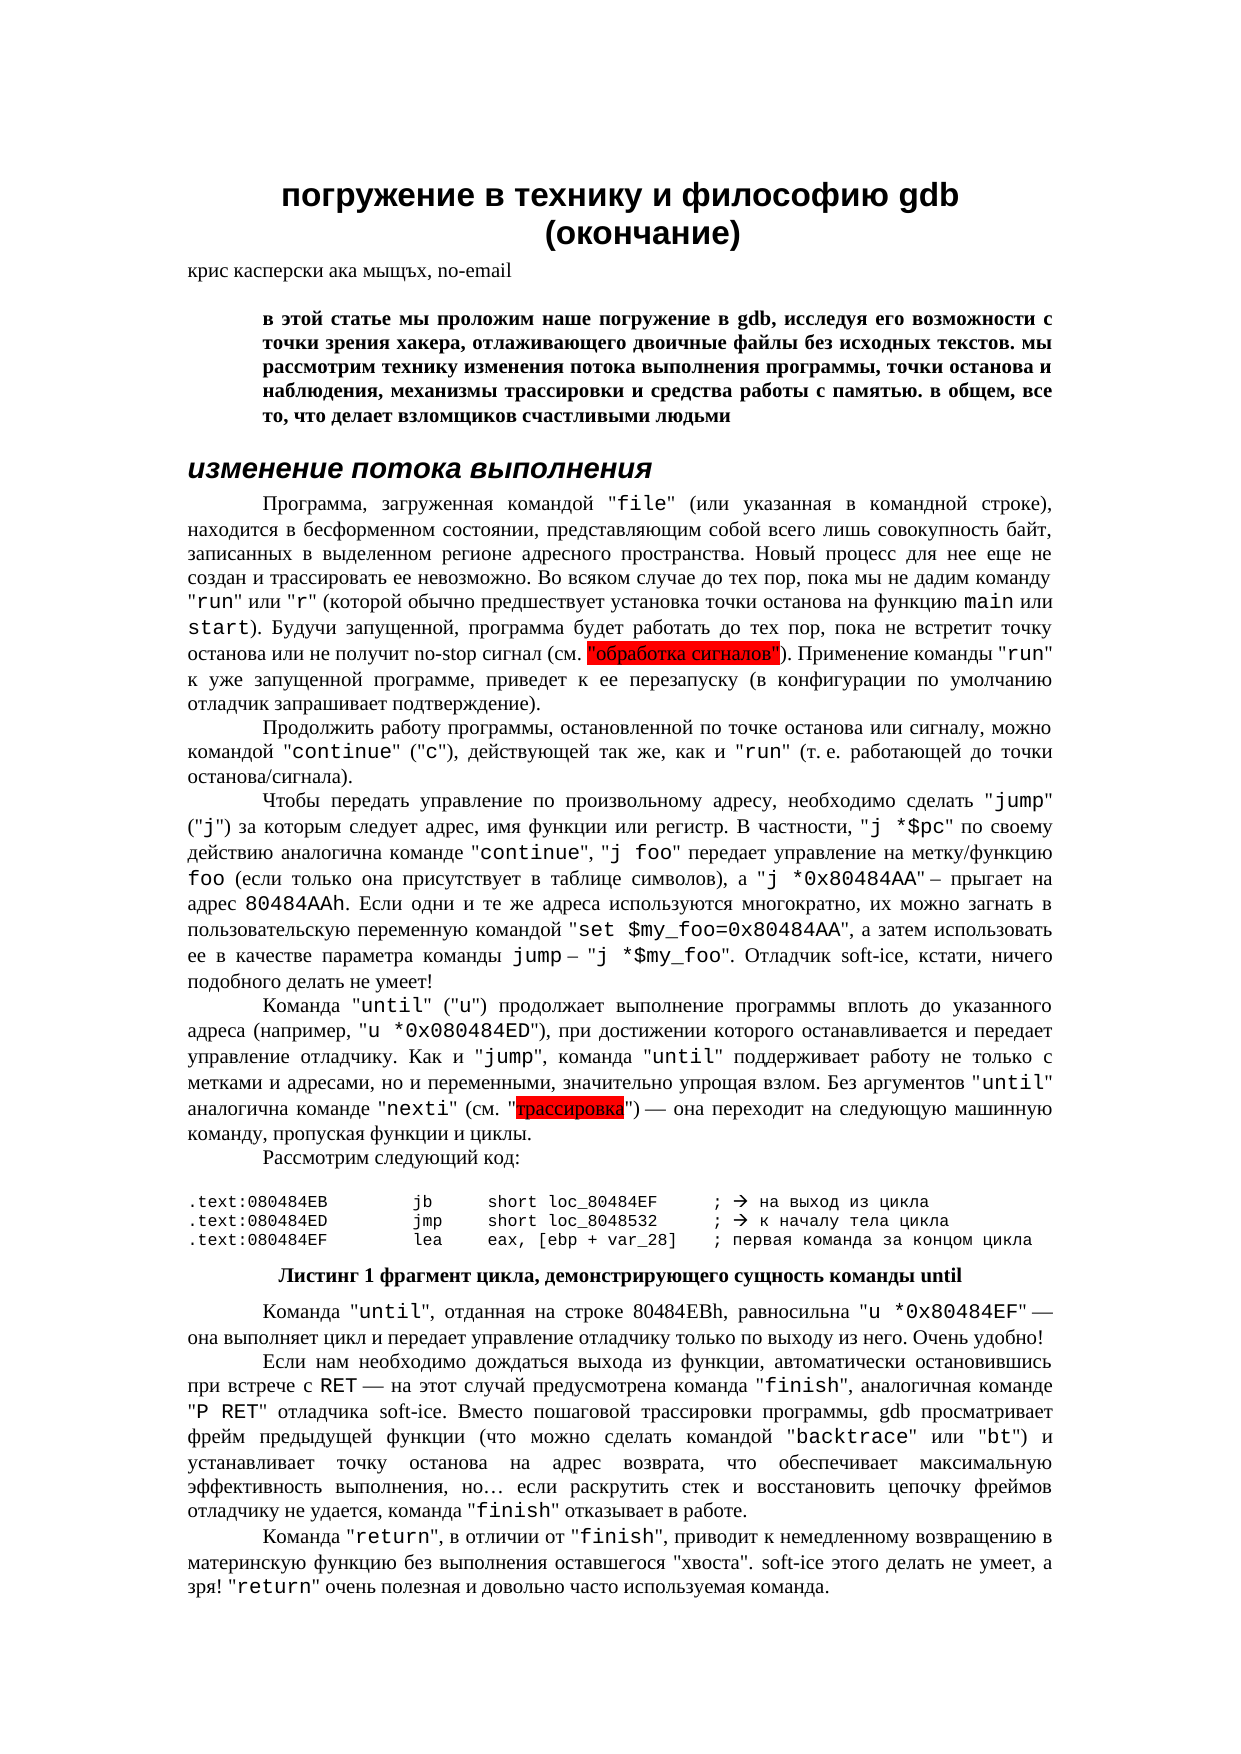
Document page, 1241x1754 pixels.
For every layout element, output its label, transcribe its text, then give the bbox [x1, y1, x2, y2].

text Команда "until" ("u") продолжает выполнение программы вплоть до указанного адреса (например, "u *0x080484ED"), при достижении которого останавливается и передает управление отладчику. Как и "jump", команда "until" поддерживает работу не только с метками и адресами, но и переменными, значительно упрощая взлом. Без аргументов "until" аналогична команде "nexti" (см. "трассировка") — она переходит на следующую машинную команду, пропуская функции и циклы. [187, 993, 1053, 1145]
text Программа, загруженная командой "file" (или указанная в командной строке), находится в бесформенном состоянии, представляющим собой всего лишь совокупность байт, записанных в выделенном регионе адресного пространства. Новый процесс для нее еще не создан и трассировать ее невозможно. Во всяком случае до тех пор, пока мы не дадим команду "run" или "r" (которой обычно предшествует установка точки останова на функцию main или start). Будучи запущенной, программа будет работать до тех пор, пока не встретит точку останова или не получит no-stop сигнал (см. "обработка сигналов"). Применение команды "run" к уже запущенной программе, приведет к ее перезапуску (в конфигурации по умолчанию отладчик запрашивает подтверждение). [187, 491, 1053, 714]
text Команда "return", в отличии от "finish", приводит к немедленному возвращению в материнскую функцию без выполнения оставшегося "хвоста". soft-ice этого делать не умеет, а зря! "return" очень полезная и довольно часто используемая команда. [187, 1524, 1053, 1599]
text .text:080484EB jb short loc_80484EF ;  на выход из цикла [187, 1193, 1053, 1212]
text крис касперски ака мыщъх, no-email [187, 258, 1053, 282]
text Листинг 1 фрагмент цикла, демонстрирующего сущность команды until [187, 1262, 1053, 1287]
text Продолжить работу программы, остановленной по точке останова или сигналу, можно командой "continue" ("c"), действующей так же, как и "run" (т. е. работающей до точки останова/сигнала). [187, 714, 1053, 788]
text .text:080484EF lea eax, [ebp + var_28] ; первая команда за концом цикла [187, 1231, 1053, 1250]
subtitle погружение в технику и философию gdb (окончание) [187, 175, 1053, 252]
text Чтобы передать управление по произвольному адресу, необходимо сделать "jump" ("j") за которым следует адрес, имя функции или регистр. В частности, "j *$pc" по своему действию аналогична команде "continue", "j foo" передает управление на метку/функцию foo (если только она присутствует в таблице символов), а "j *0x80484AA" – прыгает на адрес 80484AAh. Если одни и те же адреса используются многократно, их можно загнать в пользовательскую переменную командой "set $my_foo=0x80484AA", а затем использовать ее в качестве параметра команды jump – "j *$my_foo". Отладчик soft-ice, кстати, ничего подобного делать не умеет! [187, 788, 1053, 993]
text Если нам необходимо дождаться выхода из функции, автоматически остановившись при встрече c RET — на этот случай предусмотрена команда "finish", аналогичная команде "P RET" отладчика soft-ice. Вместо пошаговой трассировки программы, gdb просматривает фрейм предыдущей функции (что можно сделать командой "backtrace" или "bt") и устанавливает точку останова на адрес возврата, что обеспечивает максимальную эффективность выполнения, но… если раскрутить стек и восстановить цепочку фреймов отладчику не удается, команда "finish" отказывает в работе. [187, 1349, 1053, 1524]
text Команда "until", отданная на строке 80484EBh, равносильна "u *0x80484EF" — она выполняет цикл и передает управление отладчику только по выходу из него. Очень удобно! [187, 1299, 1053, 1349]
text Рассмотрим следующий код: [187, 1145, 1053, 1169]
text .text:080484ED jmp short loc_8048532 ;  к началу тела цикла [187, 1212, 1053, 1231]
text в этой статье мы проложим наше погружение в gdb, исследуя его возможности с точки зрения хакера, отлаживающего двоичные файлы без исходных текстов. мы рассмотрим технику изменения потока выполнения программы, точки останова и наблюдения, механизмы трассировки и средства работы с памятью. в общем, все то, что делает взломщиков счастливыми людьми [262, 306, 1053, 427]
subtitle изменение потока выполнения [187, 452, 1053, 485]
